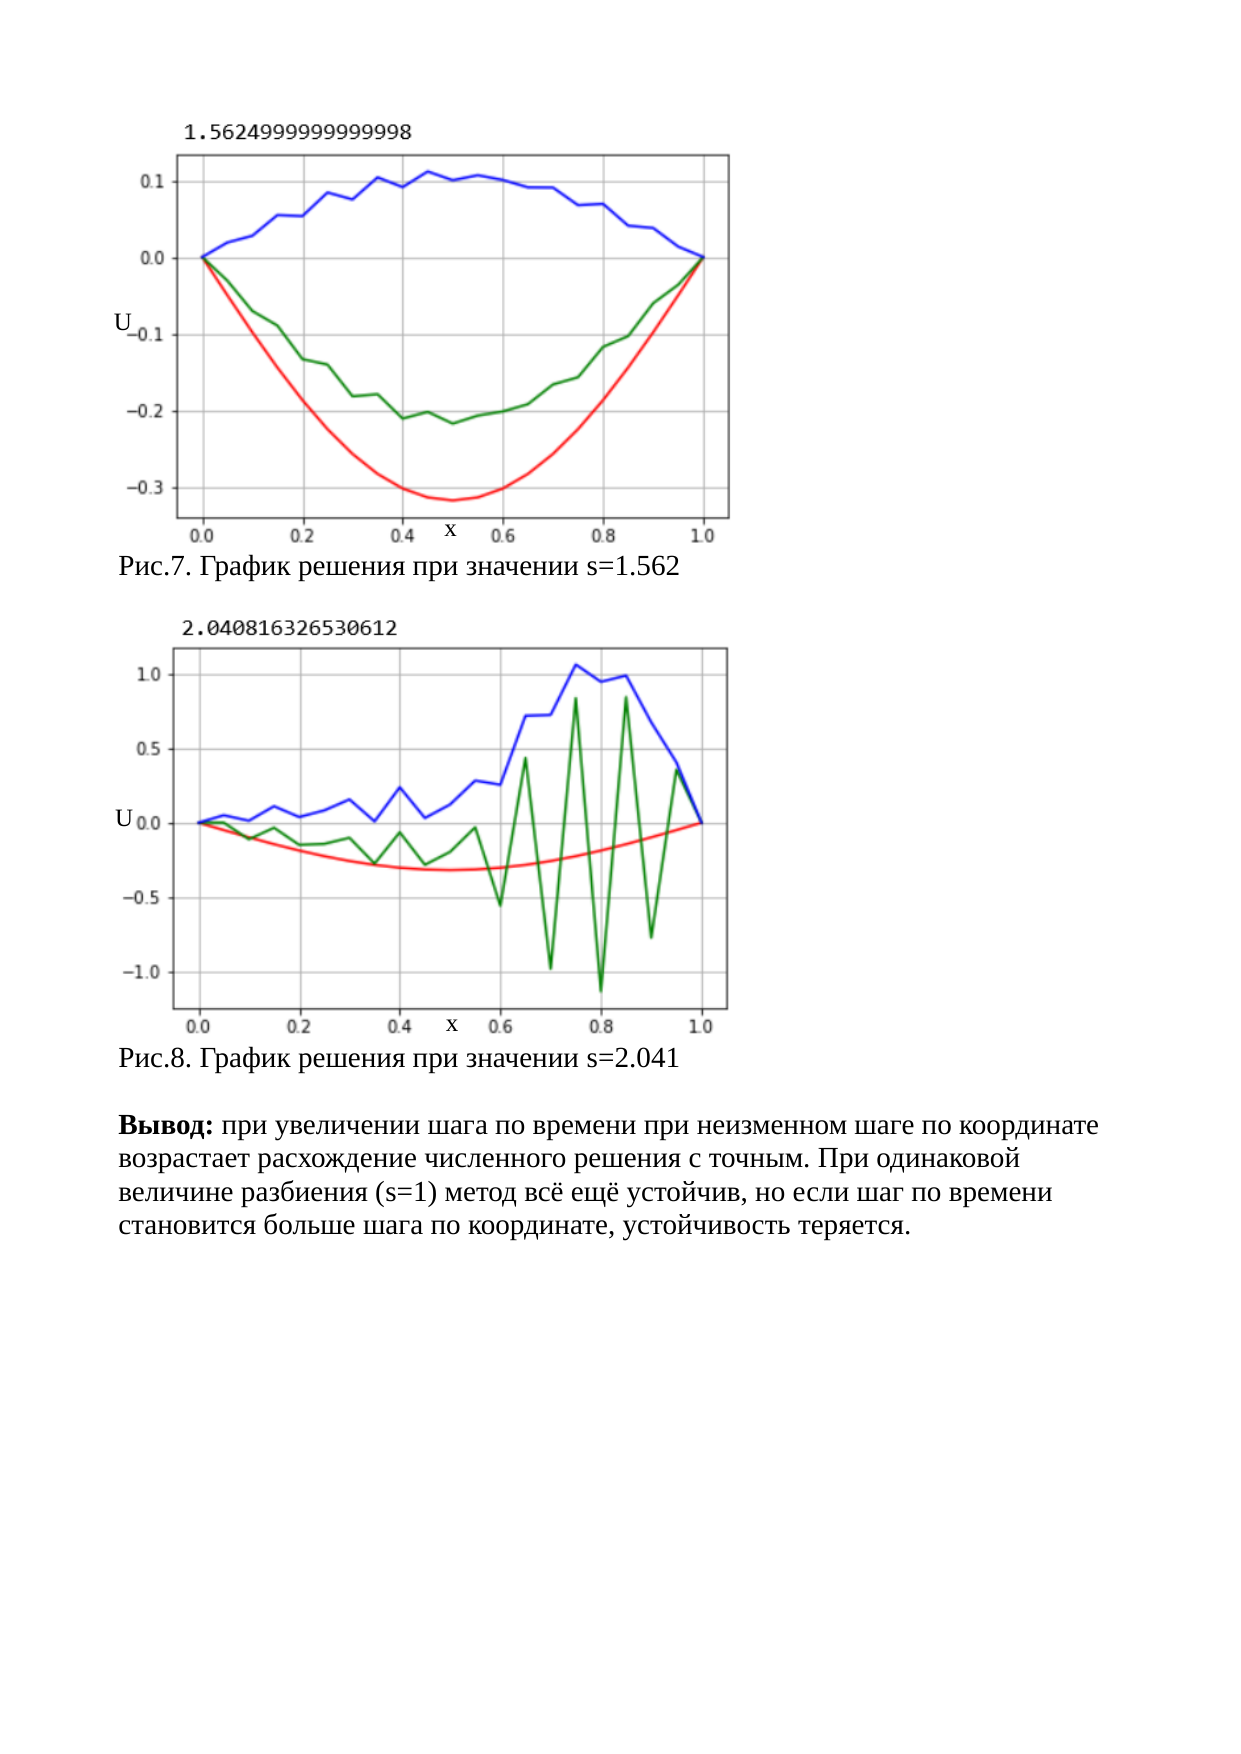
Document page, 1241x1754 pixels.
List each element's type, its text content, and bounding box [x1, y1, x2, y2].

text Рис.7. График решения при значении s=1.562 [118, 548, 1122, 581]
text Рис.8. График решения при значении s=2.041 [118, 1040, 1122, 1073]
picture [118, 118, 738, 548]
text Вывод: при увеличении шага по времени при неизменном шаге по координате возрастает расхождение численного решения с точным. При одинаковой величине разбиения (s=1) метод всё ещё устойчив, но если шаг по времени становится больше шага по координате, устойчивость теряется. [118, 1107, 1122, 1241]
picture [118, 615, 739, 1040]
